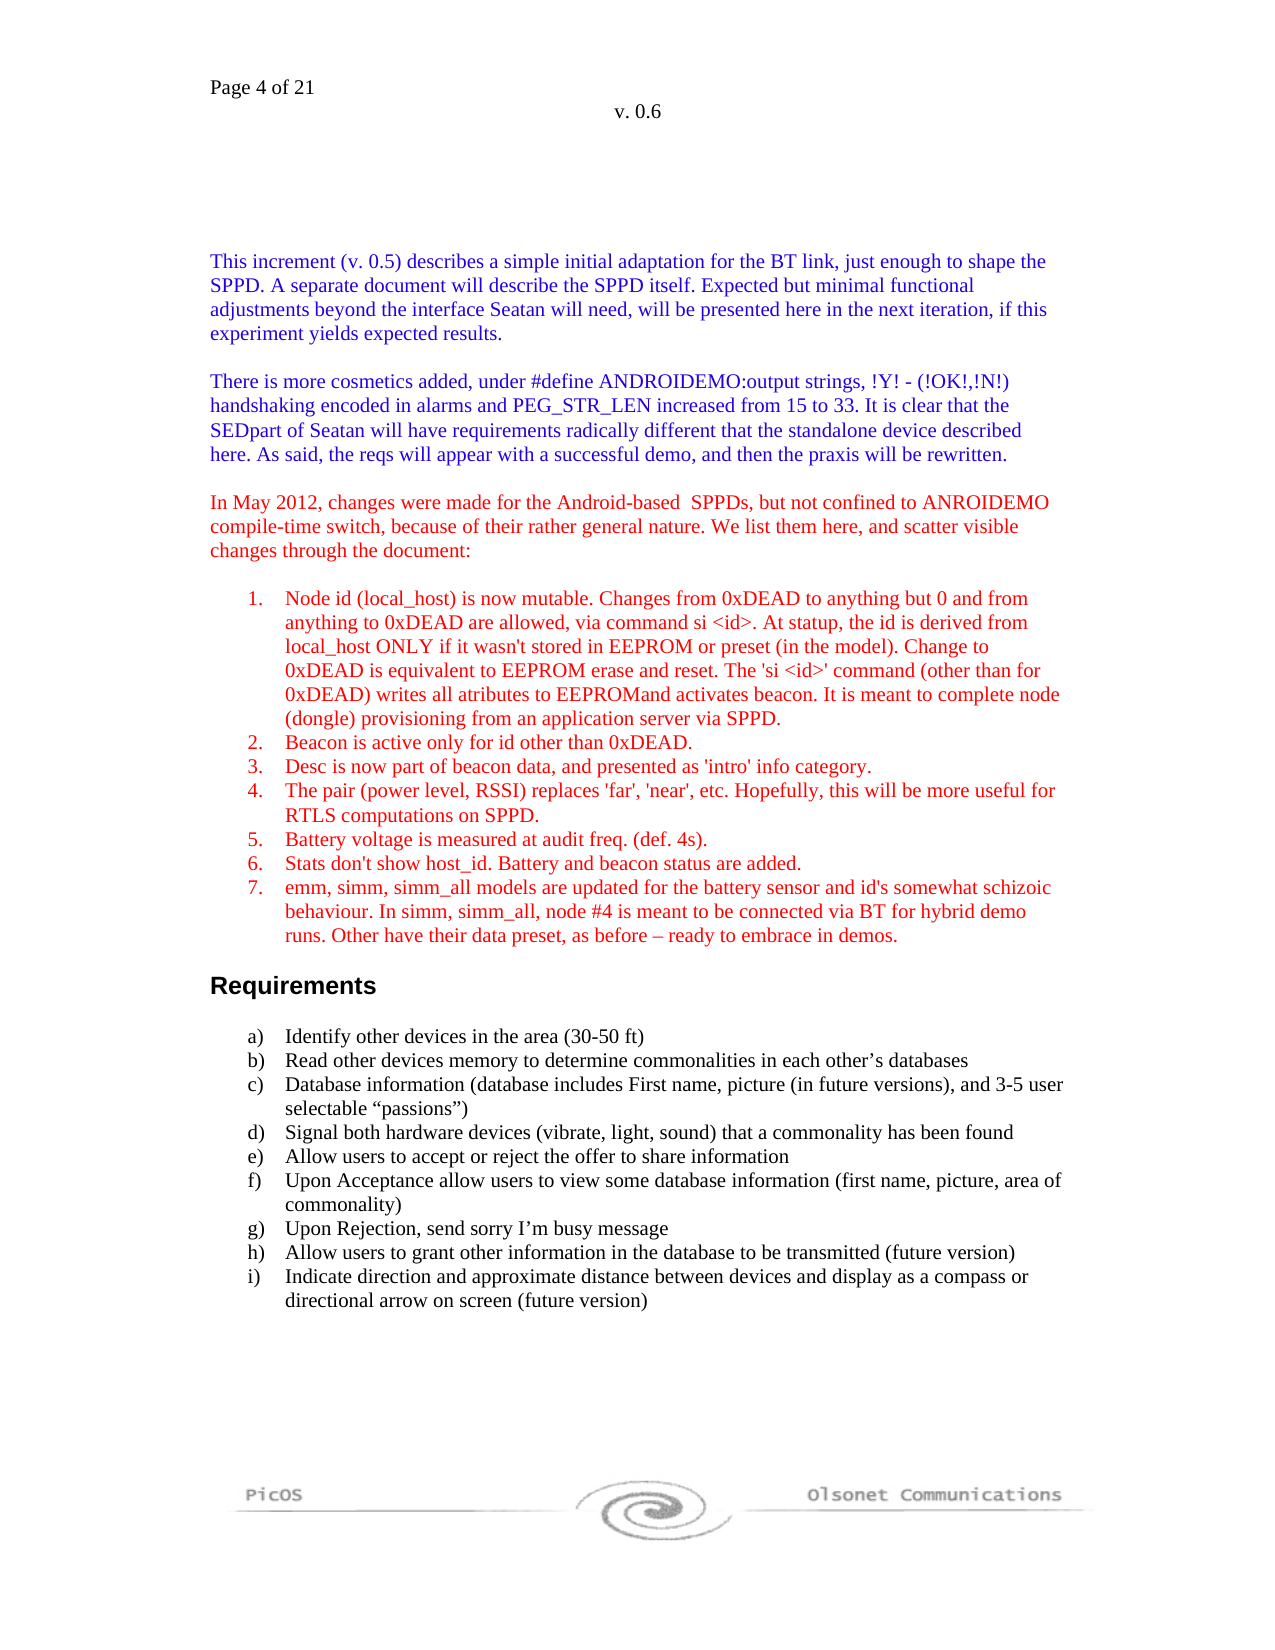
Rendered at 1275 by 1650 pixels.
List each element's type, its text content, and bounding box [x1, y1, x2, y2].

list Allow users to grant other information in the database to be transmitted (future version) [247, 1240, 1065, 1264]
list Battery voltage is measured at audit freq. (def. 4s). [247, 827, 1065, 851]
list Upon Rejection, send sorry I’m busy message [247, 1216, 1065, 1240]
picture [226, 1464, 1094, 1566]
list Desc is now part of beacon data, and presented as 'intro' info category. [247, 754, 1065, 778]
list Signal both hardware devices (vibrate, light, sound) that a commonality has been found [247, 1120, 1065, 1144]
text There is more cosmetics added, under #define ANDROIDEMO:output strings, !Y! - (!OK!,!N!) handshaking encoded in alarms and PEG_STR_LEN increased from 15 to 33. It is clear that the SEDpart of Seatan will have requirements radically different that the standalone device described here. As said, the reqs will appear with a successful demo, and then the praxis will be rewritten. [210, 369, 1065, 466]
list emm, simm, simm_all models are updated for the battery sensor and id's somewhat schizoic behaviour. In simm, simm_all, node #4 is meant to be connected via BT for hybrid demo runs. Other have their data preset, as before – ready to embrace in demos. [247, 875, 1065, 947]
list Beacon is active only for id other than 0xDEAD. [247, 730, 1065, 754]
list The pair (power level, RSSI) replaces 'far', 'near', etc. Hopefully, this will be more useful for RTLS computations on SPPD. [247, 778, 1065, 827]
list Allow users to accept or reject the offer to share information [247, 1144, 1065, 1168]
subtitle Requirements [210, 971, 1065, 1000]
text This increment (v. 0.5) describes a simple initial adaptation for the BT link, just enough to shape the SPPD. A separate document will describe the SPPD itself. Expected but minimal functional adjustments beyond the interface Seatan will need, will be presented here in the next iteration, if this experiment yields expected results. [210, 249, 1065, 345]
list Node id (local_host) is now mutable. Changes from 0xDEAD to anything but 0 and from anything to 0xDEAD are allowed, via command si <id>. At statup, the id is derived from local_host ONLY if it wasn't stored in EEPROM or preset (in the model). Change to 0xDEAD is equivalent to EEPROM erase and reset. The 'si <id>' command (other than for 0xDEAD) writes all atributes to EEPROMand activates beacon. It is meant to complete node (dongle) provisioning from an application server via SPPD. [247, 586, 1065, 730]
list Read other devices memory to determine commonalities in each other’s databases [247, 1048, 1065, 1072]
text In May 2012, changes were made for the Android-based SPPDs, but not confined to ANROIDEMO compile-time switch, because of their rather general nature. We list them here, and scatter visible changes through the document: [210, 490, 1065, 562]
list Stats don't show host_id. Battery and beacon status are added. [247, 851, 1065, 875]
list Upon Acceptance allow users to view some database information (first name, picture, area of commonality) [247, 1168, 1065, 1216]
list Indicate direction and approximate distance between devices and display as a compass or directional arrow on screen (future version) [247, 1264, 1065, 1312]
list Identify other devices in the area (30-50 ft) [247, 1024, 1065, 1048]
list Database information (database includes First name, picture (in future versions), and 3-5 user selectable “passions”) [247, 1072, 1065, 1120]
